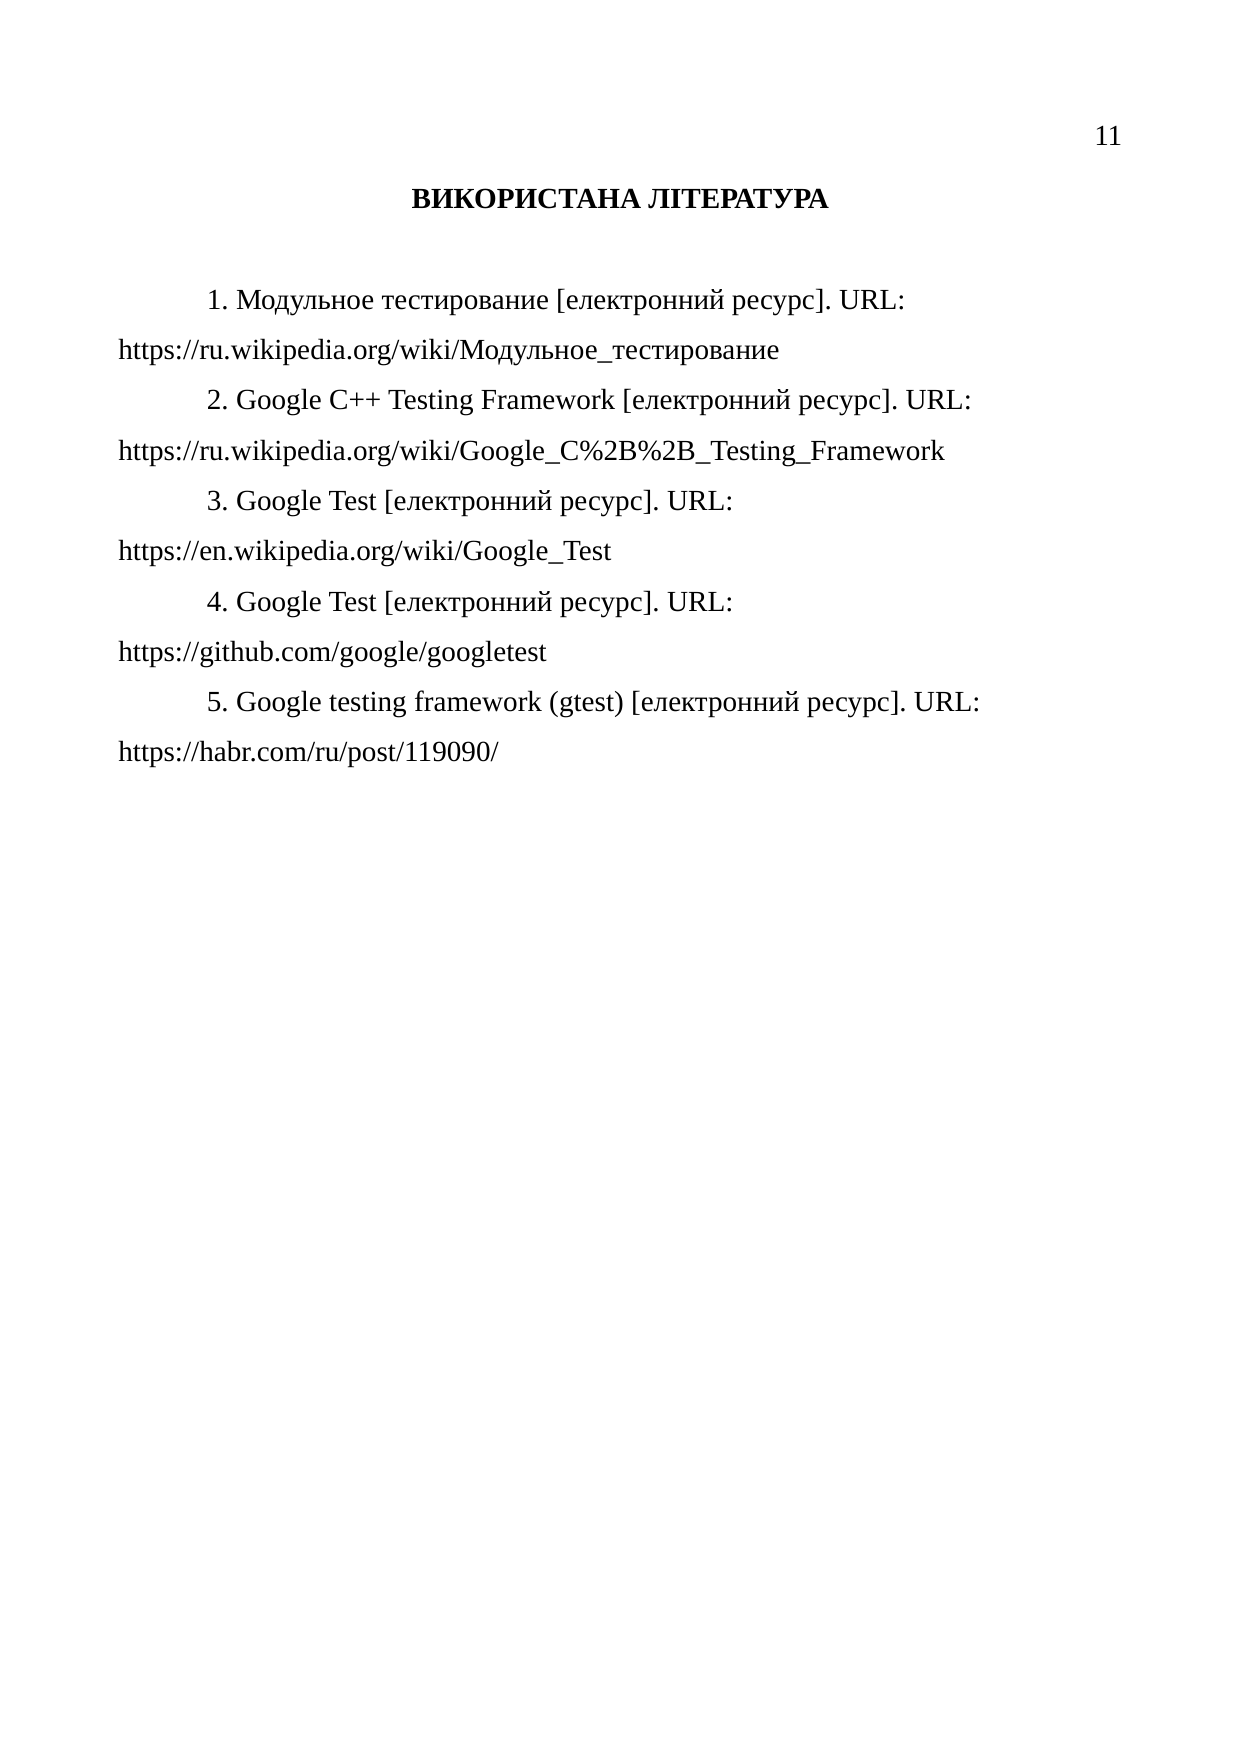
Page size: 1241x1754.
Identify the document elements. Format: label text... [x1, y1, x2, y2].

text 3. Google Test [електронний ресурс]. URL: https://en.wikipedia.org/wiki/Google_Test [118, 483, 1122, 567]
subtitle Використана література [118, 181, 1122, 215]
text 2. Google C++ Testing Framework [електронний ресурс]. URL: https://ru.wikipedia.org/wiki/Google_C%2B%2B_Testing_Framework [118, 382, 1122, 466]
text 4. Google Test [електронний ресурс]. URL: https://github.com/google/googletest [118, 584, 1122, 667]
text 5. Google testing framework (gtest) [електронний ресурс]. URL: https://habr.com/ru/post/119090/ [118, 684, 1122, 768]
text 1. Модульное тестирование [електронний ресурс]. URL: https://ru.wikipedia.org/wiki/Модульное_тестирование [118, 282, 1122, 366]
